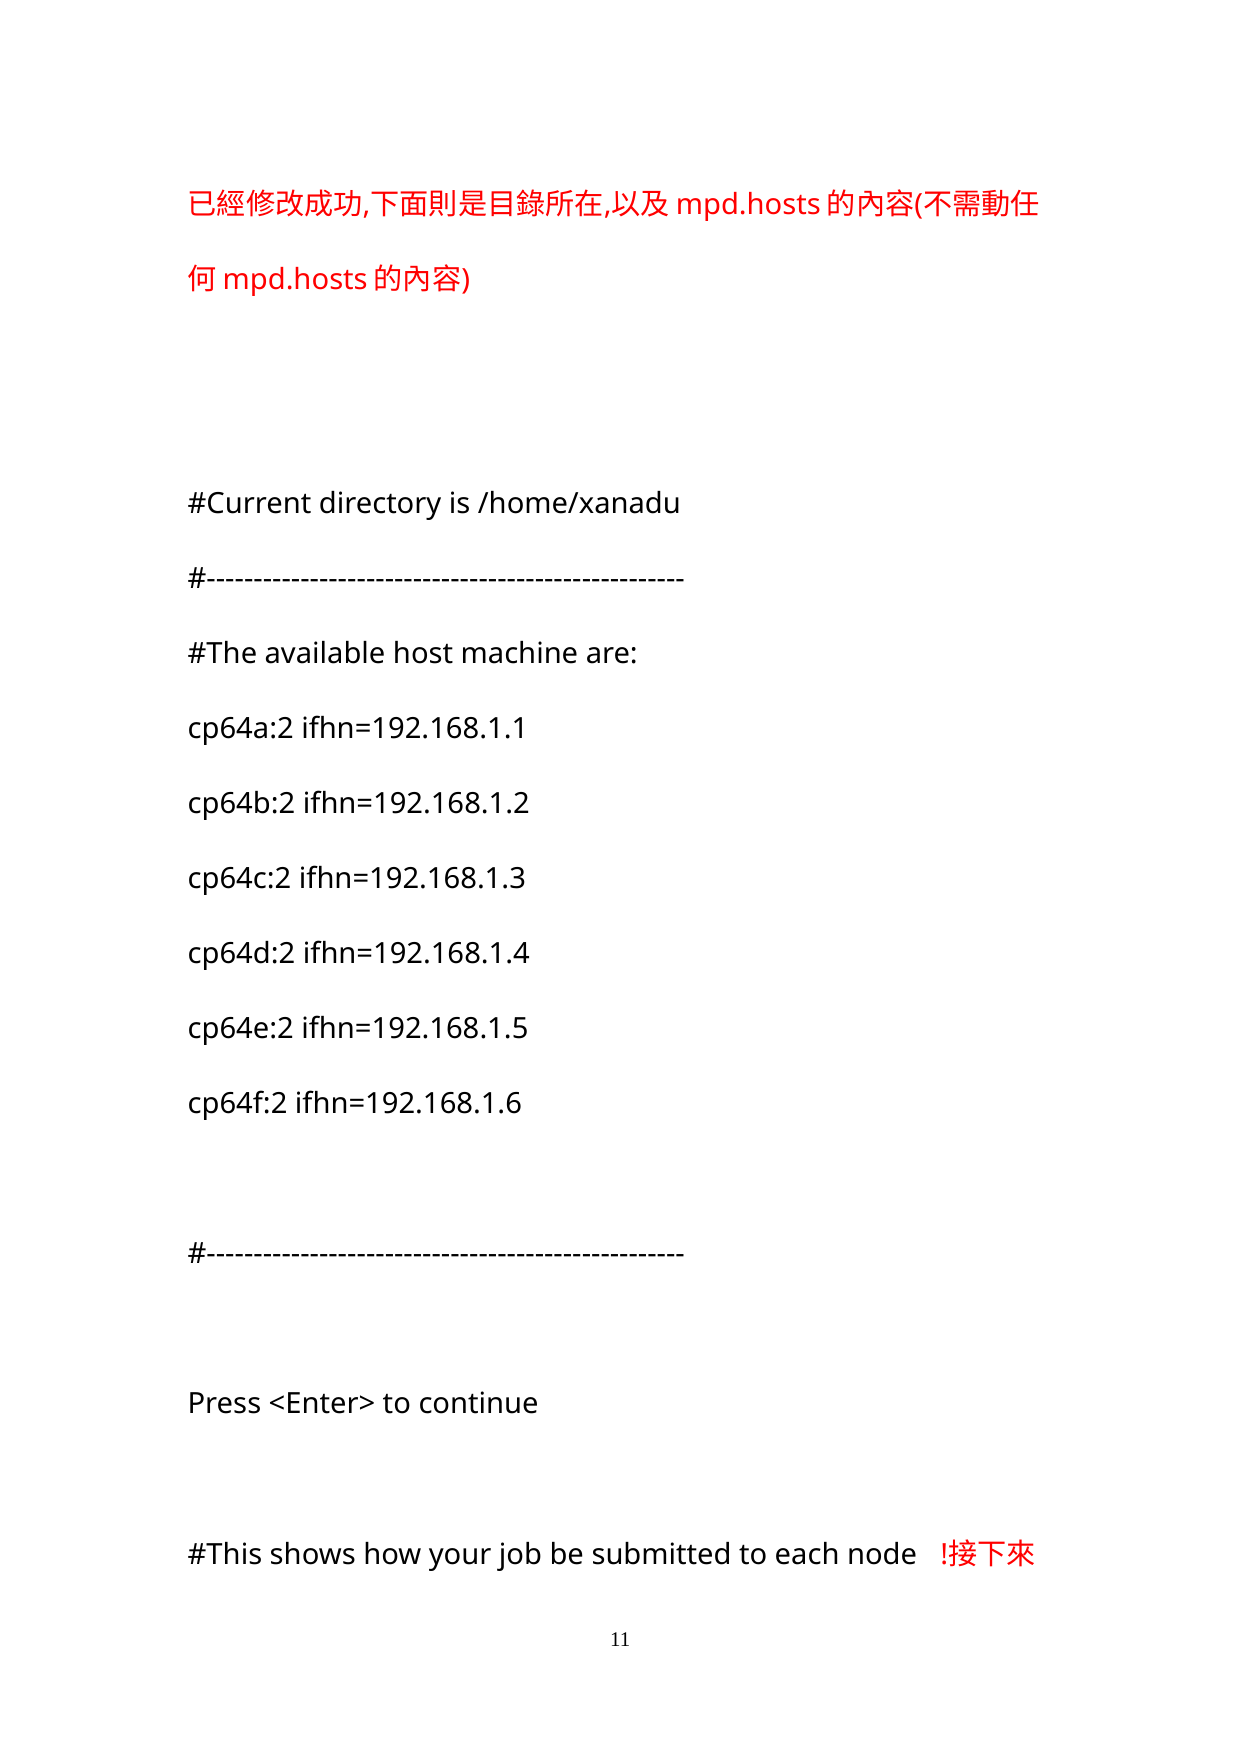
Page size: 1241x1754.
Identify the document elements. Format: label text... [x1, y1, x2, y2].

text #--------------------------------------------------- [187, 539, 1053, 614]
text #The available host machine are: [187, 614, 1053, 689]
text cp64a:2 ifhn=192.168.1.1 [187, 689, 1053, 764]
text cp64f:2 ifhn=192.168.1.6 [187, 1064, 1053, 1139]
text Press <Enter> to continue [187, 1364, 1053, 1439]
text cp64c:2 ifhn=192.168.1.3 [187, 839, 1053, 914]
text #This shows how your job be submitted to each node !接下來 [187, 1514, 1053, 1589]
text cp64e:2 ifhn=192.168.1.5 [187, 989, 1053, 1064]
text cp64b:2 ifhn=192.168.1.2 [187, 764, 1053, 839]
text cp64d:2 ifhn=192.168.1.4 [187, 914, 1053, 989]
text 已經修改成功,下面則是目錄所在,以及mpd.hosts的內容(不需動任何mpd.hosts的內容) [187, 164, 1053, 314]
text #Current directory is /home/xanadu [187, 464, 1053, 539]
text #--------------------------------------------------- [187, 1214, 1053, 1289]
